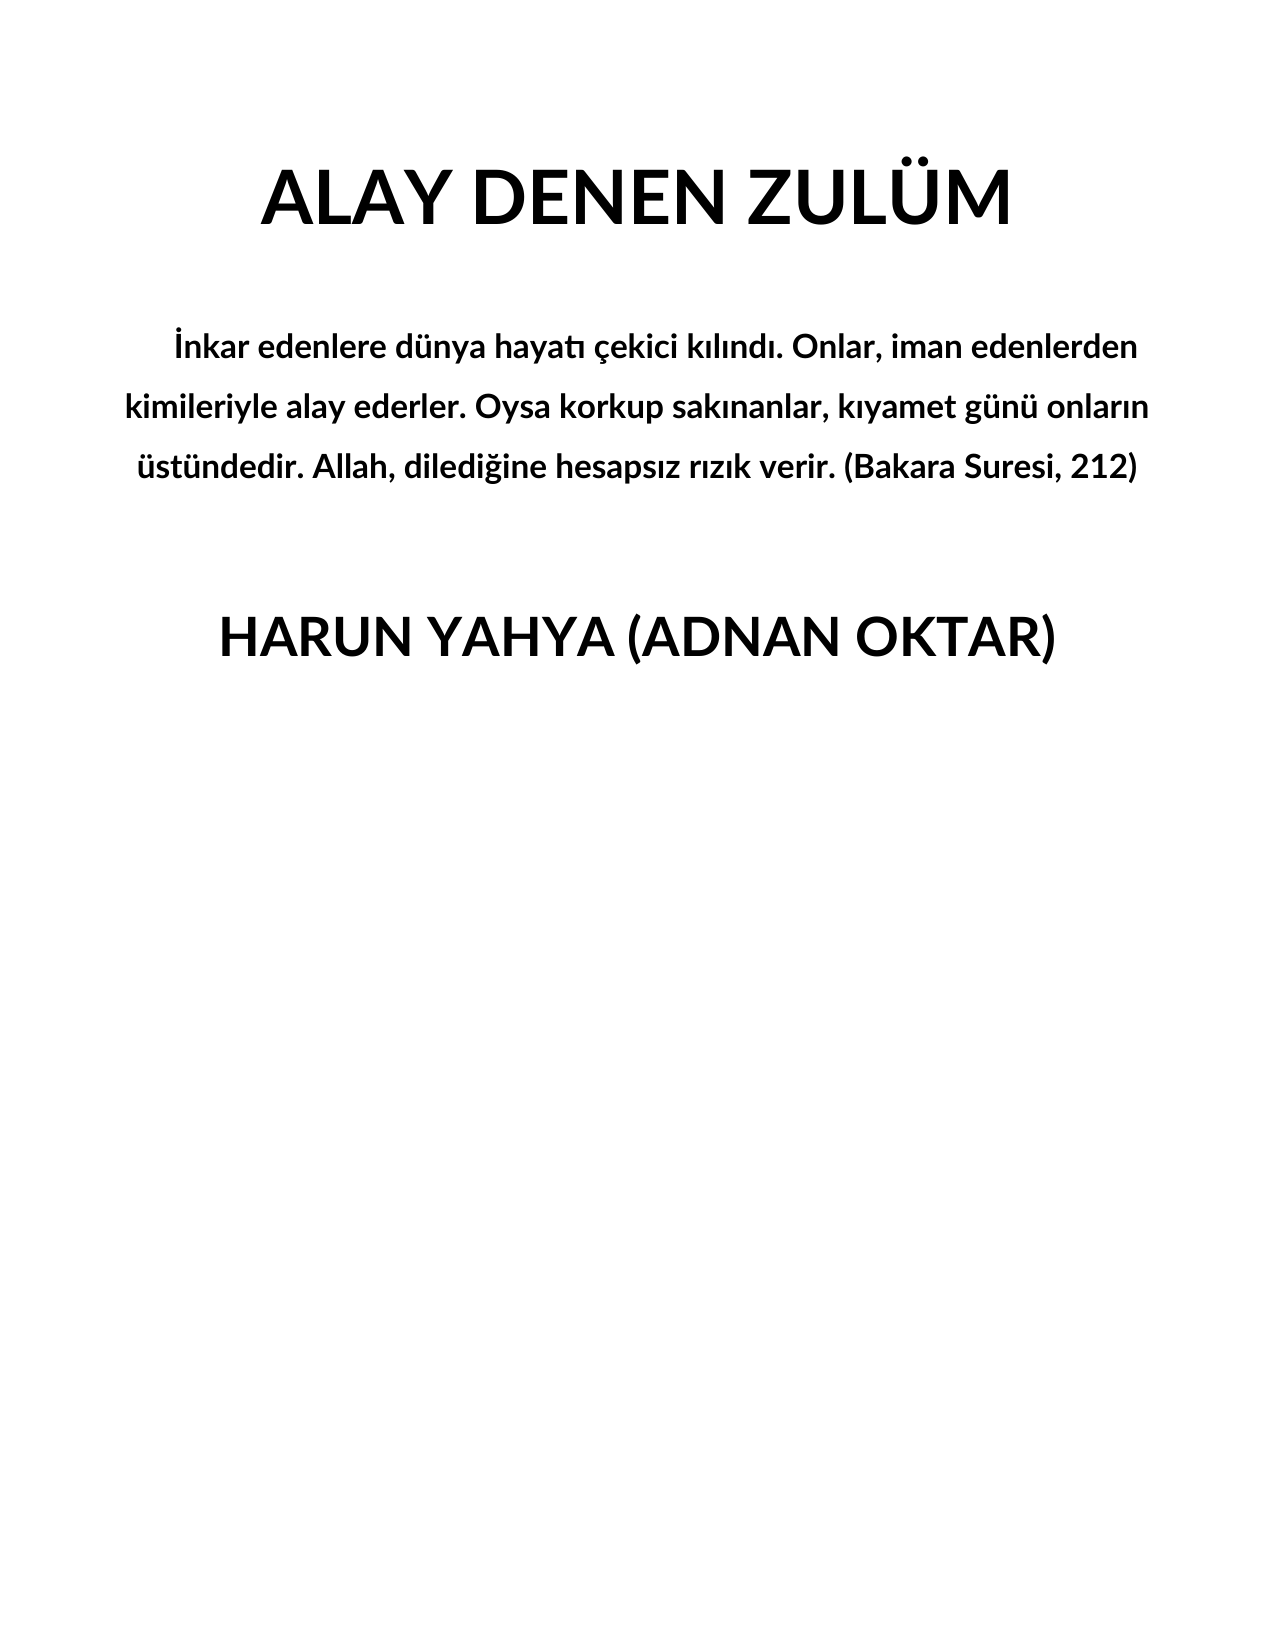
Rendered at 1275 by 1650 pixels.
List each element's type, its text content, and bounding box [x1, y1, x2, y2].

subtitle ALAY DENEN ZULÜM [75, 150, 1200, 240]
text İnkar edenlere dünya hayatı çekici kılındı. Onlar, iman edenlerden kimileriyle alay ederler. Oysa korkup sakınanlar, kıyamet günü onların üstündedir. Allah, dilediğine hesapsız rızık verir. (Bakara Suresi, 212) [75, 325, 1200, 485]
text HARUN YAHYA (ADNAN OKTAR) [75, 603, 1200, 668]
